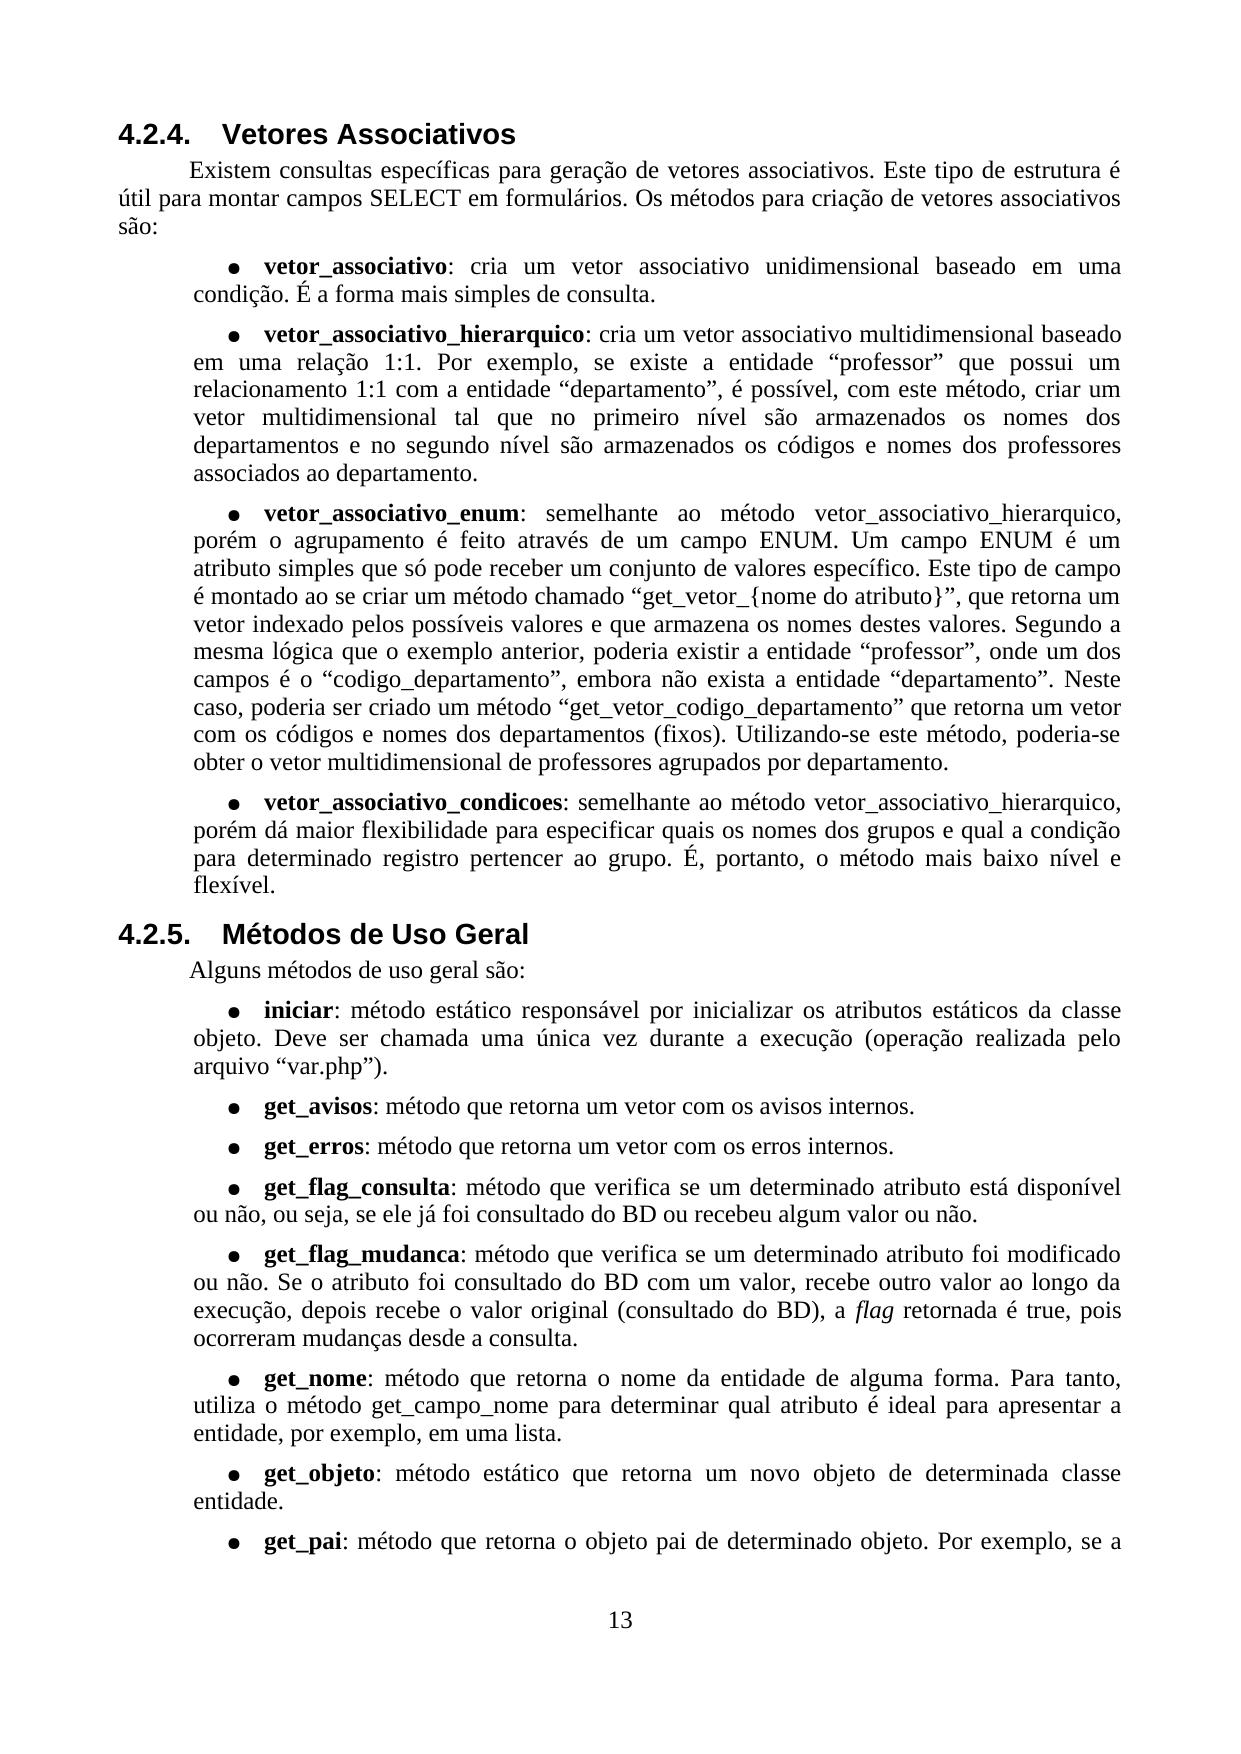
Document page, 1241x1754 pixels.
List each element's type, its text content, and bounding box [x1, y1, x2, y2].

list vetor_associativo: cria um vetor associativo unidimensional baseado em uma condição. É a forma mais simples de consulta. [156, 252, 1122, 308]
list get_avisos: método que retorna um vetor com os avisos internos. [156, 1092, 1122, 1120]
text Existem consultas específicas para geração de vetores associativos. Este tipo de estrutura é útil para montar campos SELECT em formulários. Os métodos para criação de vetores associativos são: [118, 157, 1122, 240]
list get_flag_consulta: método que verifica se um determinado atributo está disponível ou não, ou seja, se ele já foi consultado do BD ou recebeu algum valor ou não. [156, 1173, 1122, 1228]
list vetor_associativo_hierarquico: cria um vetor associativo multidimensional baseado em uma relação 1:1. Por exemplo, se existe a entidade “professor” que possui um relacionamento 1:1 com a entidade “departamento”, é possível, com este método, criar um vetor multidimensional tal que no primeiro nível são armazenados os nomes dos departamentos e no segundo nível são armazenados os códigos e nomes dos professores associados ao departamento. [156, 320, 1122, 486]
list get_erros: método que retorna um vetor com os erros internos. [156, 1132, 1122, 1160]
list iniciar: método estático responsável por inicializar os atributos estáticos da classe objeto. Deve ser chamada uma única vez durante a execução (operação realizada pelo arquivo “var.php”). [156, 997, 1122, 1080]
subtitle Métodos de Uso Geral [118, 918, 1122, 950]
list vetor_associativo_enum: semelhante ao método vetor_associativo_hierarquico, porém o agrupamento é feito através de um campo ENUM. Um campo ENUM é um atributo simples que só pode receber um conjunto de valores específico. Este tipo de campo é montado ao se criar um método chamado “get_vetor_{nome do atributo}”, que retorna um vetor indexado pelos possíveis valores e que armazena os nomes destes valores. Segundo a mesma lógica que o exemplo anterior, poderia existir a entidade “professor”, onde um dos campos é o “codigo_departamento”, embora não exista a entidade “departamento”. Neste caso, poderia ser criado um método “get_vetor_codigo_departamento” que retorna um vetor com os códigos e nomes dos departamentos (fixos). Utilizando-se este método, poderia-se obter o vetor multidimensional de professores agrupados por departamento. [156, 499, 1122, 776]
list get_pai: método que retorna o objeto pai de determinado objeto. Por exemplo, se a [156, 1527, 1122, 1555]
subtitle Vetores Associativos [118, 118, 1122, 151]
list get_flag_mudanca: método que verifica se um determinado atributo foi modificado ou não. Se o atributo foi consultado do BD com um valor, recebe outro valor ao longo da execução, depois recebe o valor original (consultado do BD), a flag retornada é true, pois ocorreram mudanças desde a consulta. [156, 1241, 1122, 1351]
list get_objeto: método estático que retorna um novo objeto de determinada classe entidade. [156, 1459, 1122, 1515]
text Alguns métodos de uso geral são: [118, 956, 1122, 984]
list get_nome: método que retorna o nome da entidade de alguma forma. Para tanto, utiliza o método get_campo_nome para determinar qual atributo é ideal para apresentar a entidade, por exemplo, em uma lista. [156, 1364, 1122, 1447]
list vetor_associativo_condicoes: semelhante ao método vetor_associativo_hierarquico, porém dá maior flexibilidade para especificar quais os nomes dos grupos e qual a condição para determinado registro pertencer ao grupo. É, portanto, o método mais baixo nível e flexível. [156, 788, 1122, 899]
